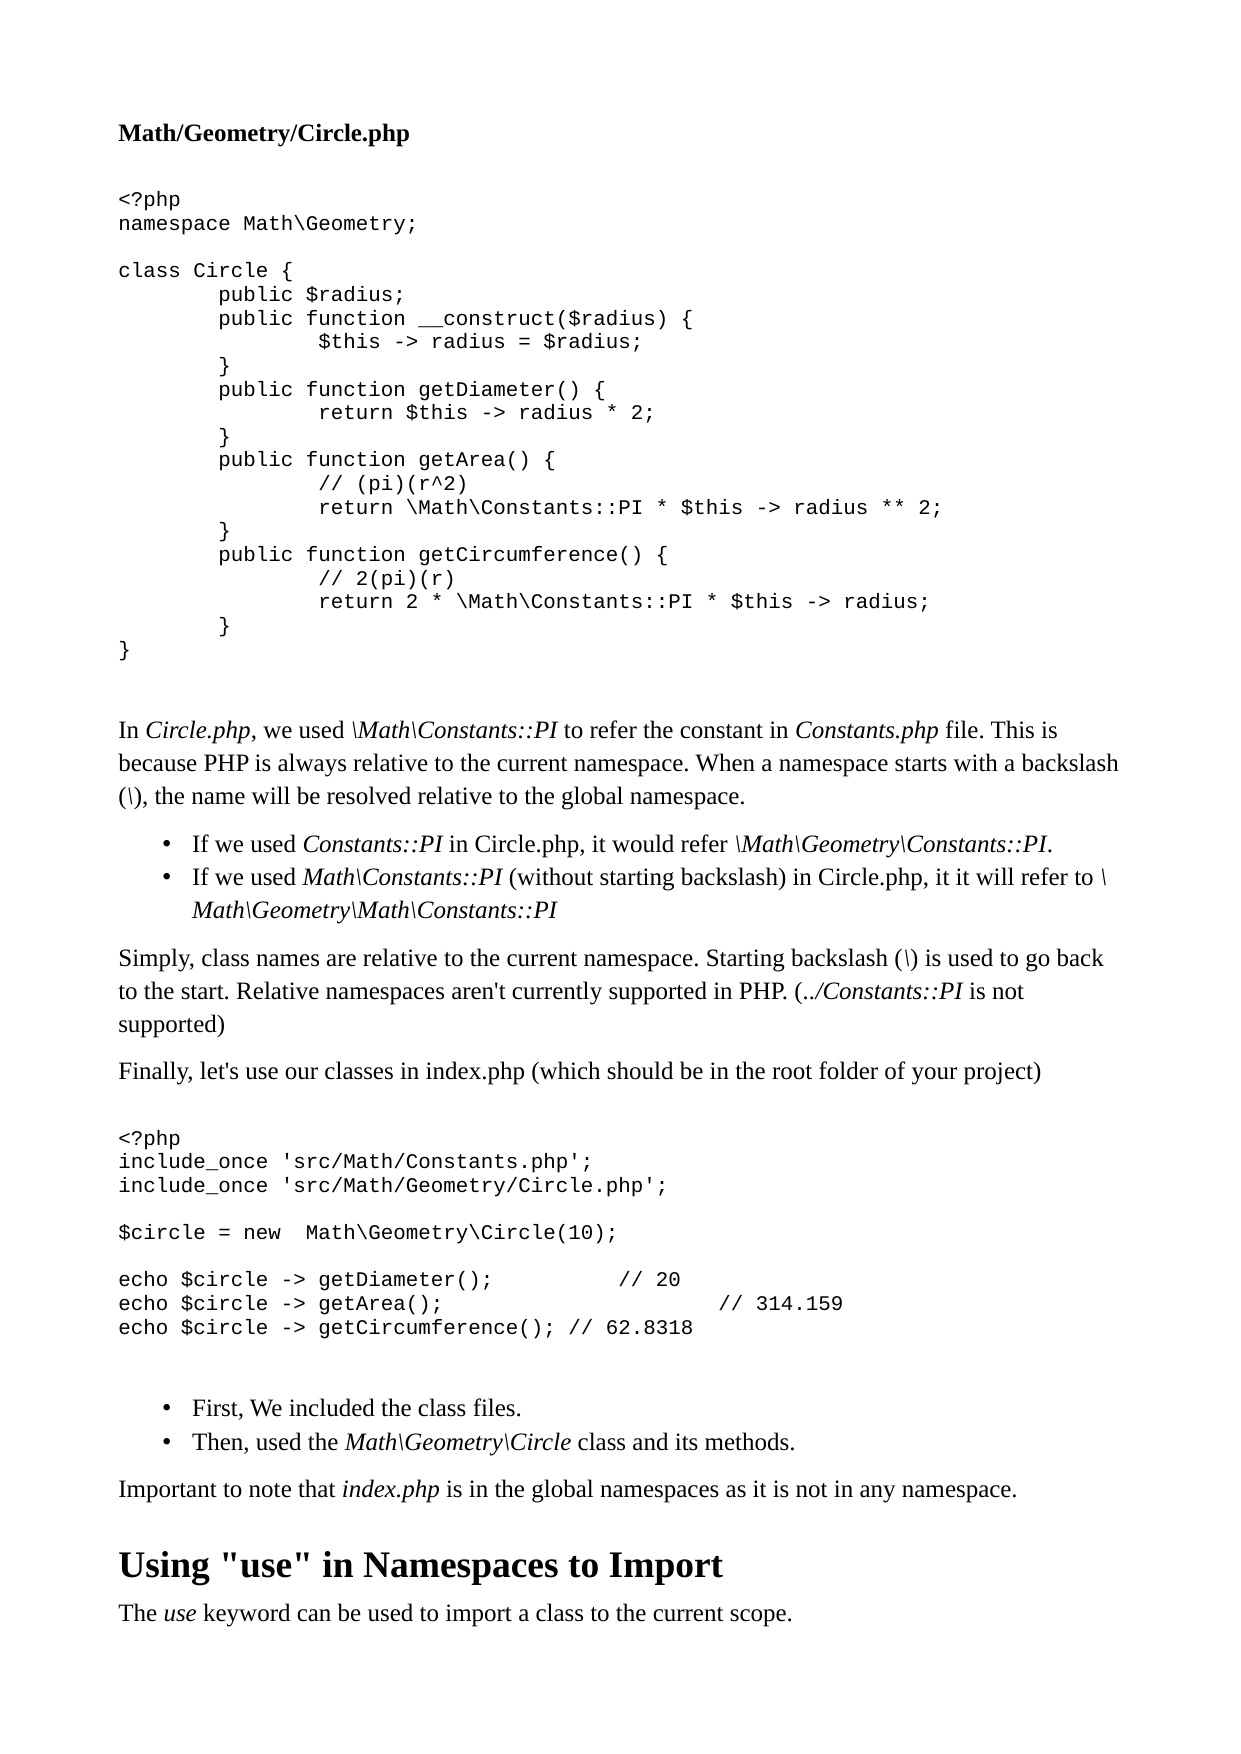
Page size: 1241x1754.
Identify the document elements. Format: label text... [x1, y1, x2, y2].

text $this -> radius = $radius; [118, 331, 1122, 355]
text } [118, 615, 1122, 639]
subtitle Using "use" in Namespaces to Import [118, 1543, 1122, 1586]
text echo $circle -> getArea(); // 314.159 [118, 1293, 1122, 1317]
text include_once 'src/Math/Constants.php'; [118, 1151, 1122, 1175]
list Then, used the Math\Geometry\Circle class and its methods. [162, 1427, 1122, 1455]
text <?php [118, 189, 1122, 213]
text // 2(pi)(r) [118, 568, 1122, 591]
text } [118, 520, 1122, 544]
text return \Math\Constants::PI * $this -> radius ** 2; [118, 497, 1122, 520]
text public function getArea() { [118, 449, 1122, 473]
text echo $circle -> getCircumference(); // 62.8318 [118, 1317, 1122, 1340]
text namespace Math\Geometry; [118, 213, 1122, 237]
list If we used Constants::PI in Circle.php, it would refer \Math\Geometry\Constants::PI. [162, 829, 1122, 858]
text Finally, let's use our classes in index.php (which should be in the root folder of your project) [118, 1056, 1122, 1085]
text public $radius; [118, 284, 1122, 308]
text } [118, 355, 1122, 378]
text } [118, 639, 1122, 662]
list If we used Math\Constants::PI (without starting backslash) in Circle.php, it it will refer to \Math\Geometry\Math\Constants::PI [162, 862, 1122, 924]
text The use keyword can be used to import a class to the current scope. [118, 1598, 1122, 1627]
text return 2 * \Math\Constants::PI * $this -> radius; [118, 591, 1122, 615]
text public function getCircumference() { [118, 544, 1122, 568]
text Math/Geometry/Circle.php [118, 118, 1122, 147]
text In Circle.php, we used \Math\Constants::PI to refer the constant in Constants.php file. This is because PHP is always relative to the current namespace. When a namespace starts with a backslash (\), the name will be resolved relative to the global namespace. [118, 715, 1122, 810]
text $circle = new Math\Geometry\Circle(10); [118, 1222, 1122, 1246]
text class Circle { [118, 260, 1122, 284]
text // (pi)(r^2) [118, 473, 1122, 497]
text Important to note that index.php is in the global namespaces as it is not in any namespace. [118, 1474, 1122, 1503]
text Simply, class names are relative to the current namespace. Starting backslash (\) is used to go back to the start. Relative namespaces aren't currently supported in PHP. (../Constants::PI is not supported) [118, 943, 1122, 1037]
text } [118, 426, 1122, 449]
list First, We included the class files. [162, 1393, 1122, 1422]
text <?php [118, 1128, 1122, 1151]
text public function __construct($radius) { [118, 308, 1122, 331]
text return $this -> radius * 2; [118, 402, 1122, 426]
text public function getDiameter() { [118, 378, 1122, 402]
text include_once 'src/Math/Geometry/Circle.php'; [118, 1175, 1122, 1198]
text echo $circle -> getDiameter(); // 20 [118, 1269, 1122, 1293]
